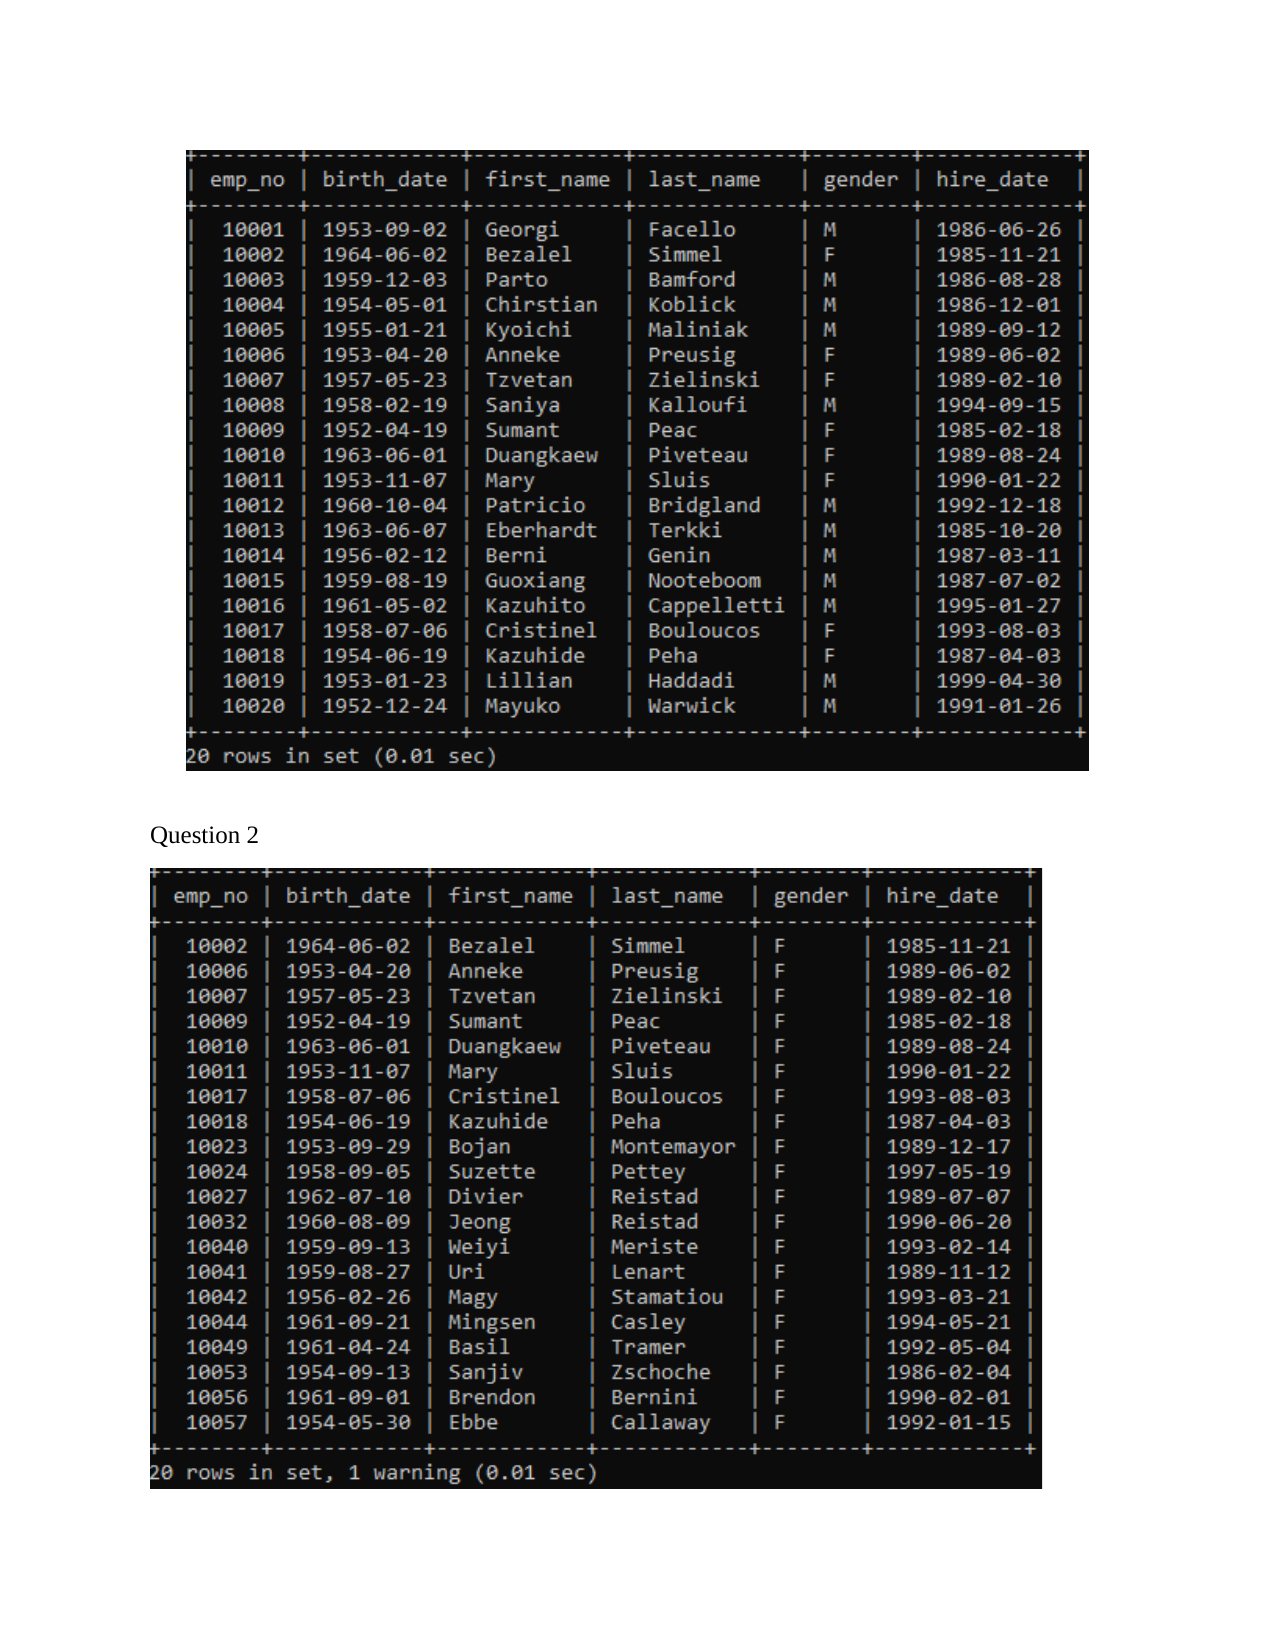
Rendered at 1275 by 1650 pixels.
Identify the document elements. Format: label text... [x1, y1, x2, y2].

picture [150, 868, 1043, 1489]
picture [186, 150, 1089, 771]
text Question 2 [150, 820, 1125, 849]
